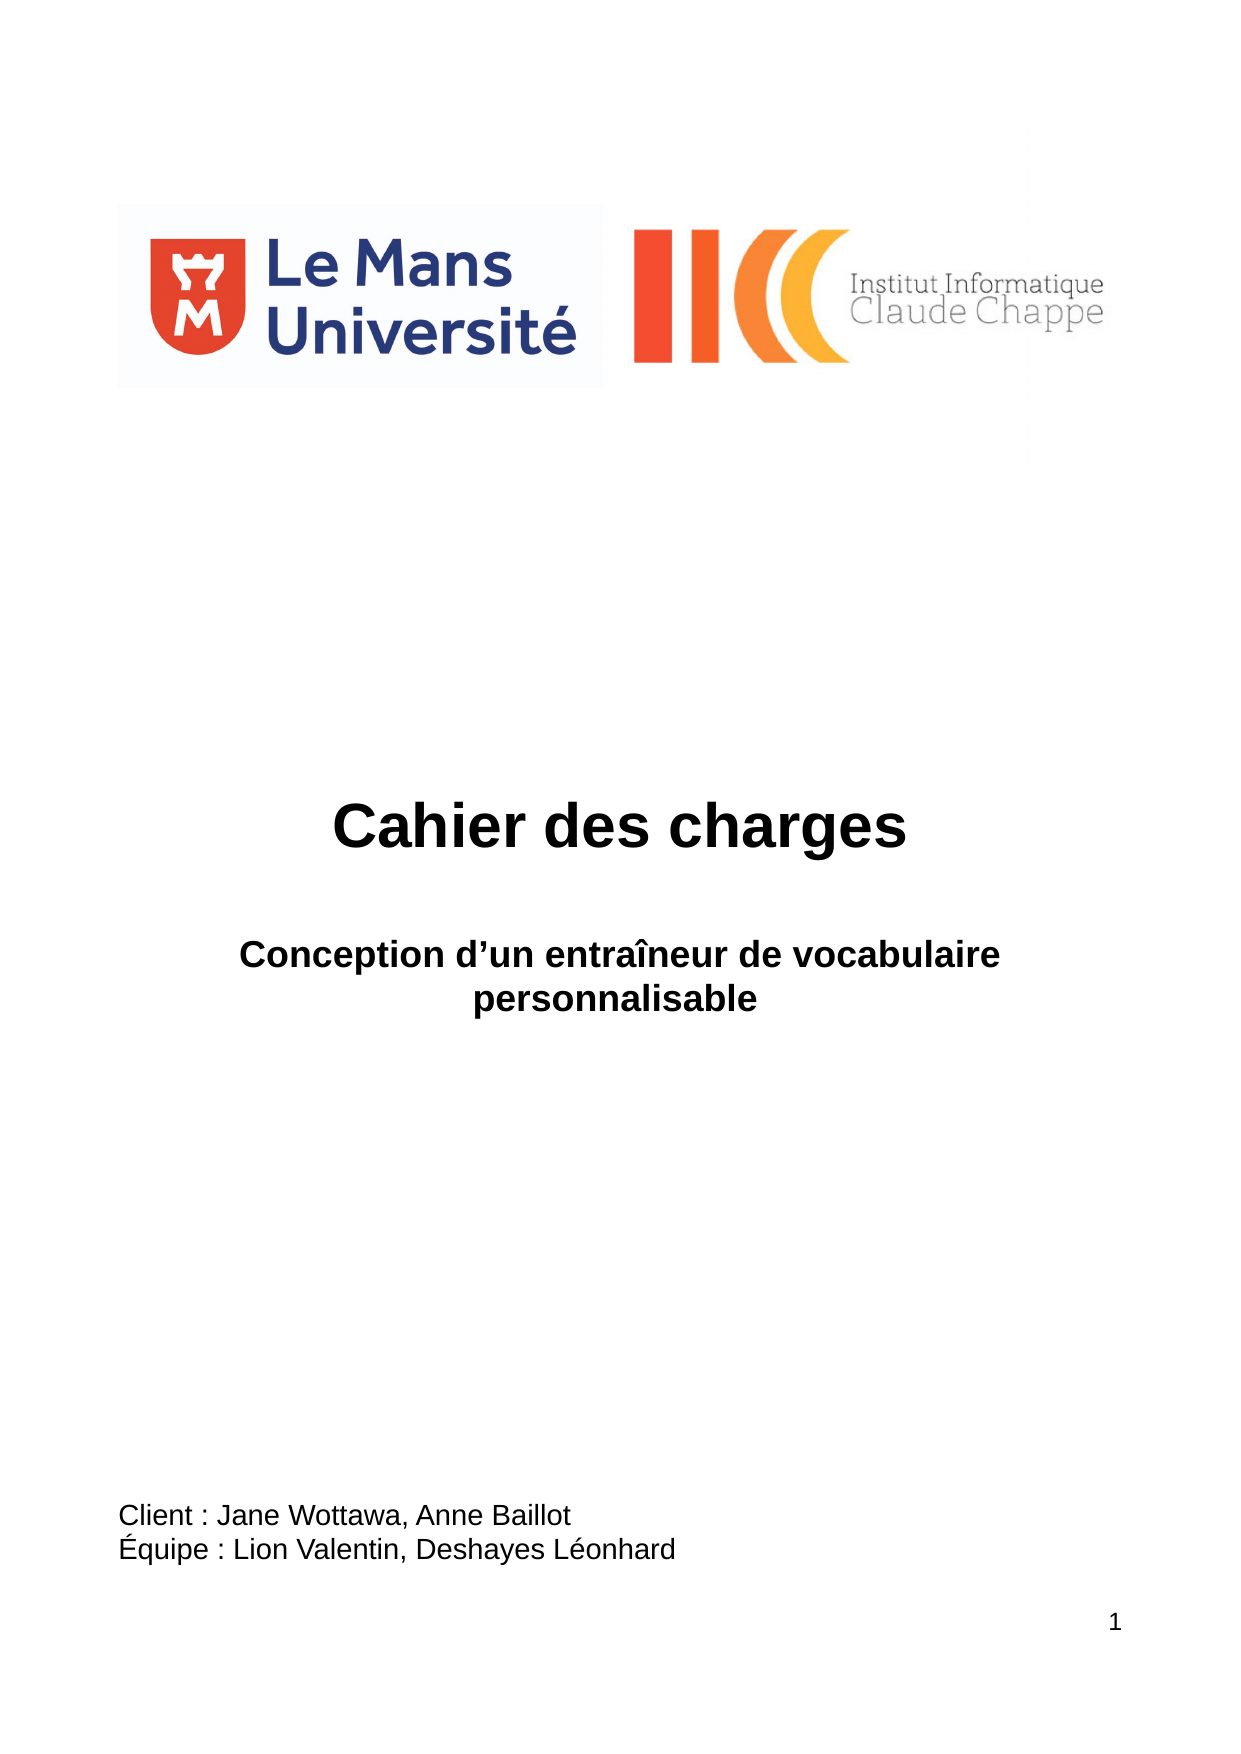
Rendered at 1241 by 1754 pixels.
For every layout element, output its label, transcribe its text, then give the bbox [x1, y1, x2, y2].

text Cahier des charges [118, 789, 1122, 861]
text Client : Jane Wottawa, Anne Baillot [118, 1498, 1122, 1532]
picture [118, 121, 1122, 471]
text Équipe : Lion Valentin, Deshayes Léonhard [118, 1532, 1122, 1565]
text Conception d’un entraîneur de vocabulaire personnalisable [118, 933, 1122, 1019]
